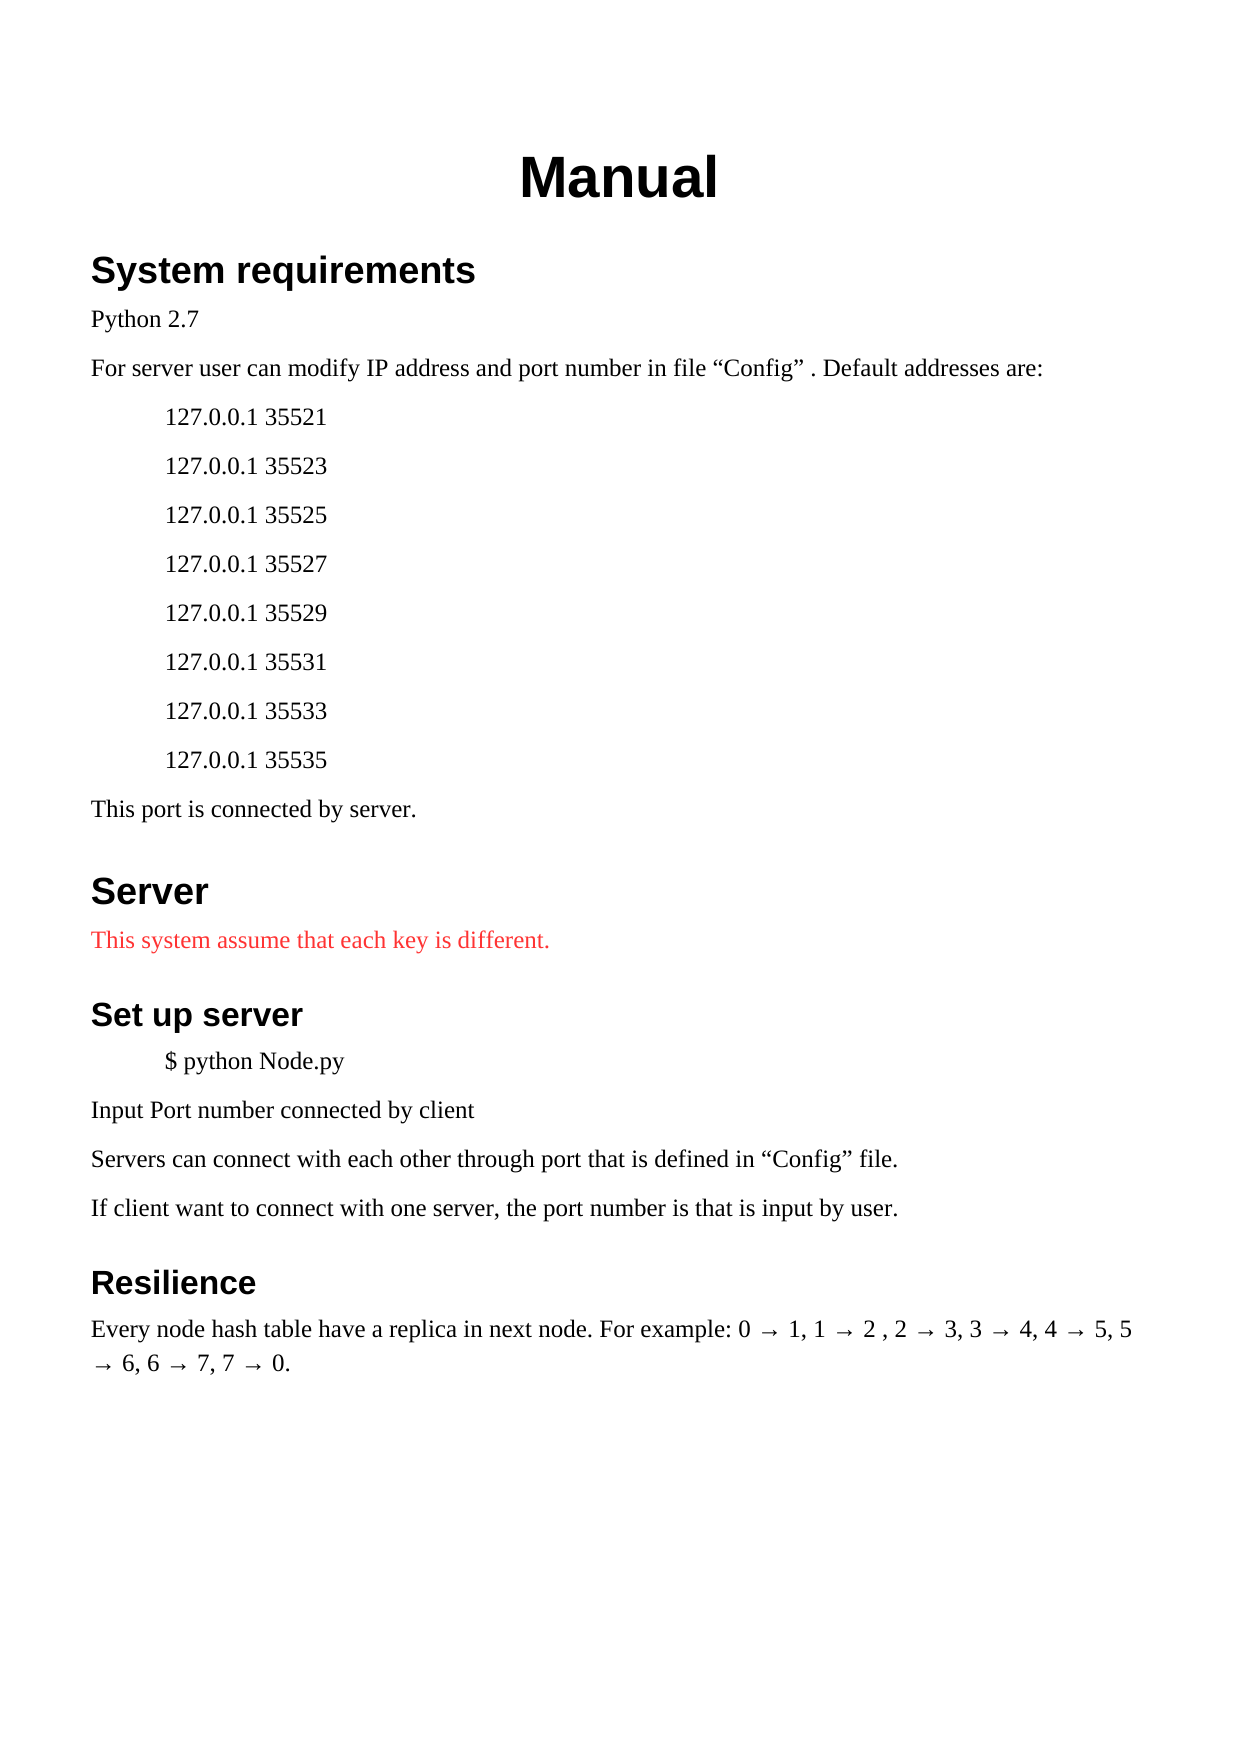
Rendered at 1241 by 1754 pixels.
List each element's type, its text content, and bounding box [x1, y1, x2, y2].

text 127.0.0.1 35529 [91, 598, 1148, 627]
subtitle Server [91, 868, 1148, 912]
text This port is connected by server. [91, 794, 1148, 823]
text 127.0.0.1 35525 [91, 500, 1148, 529]
text For server user can modify IP address and port number in file “Config” . Default addresses are: [91, 353, 1148, 382]
text 127.0.0.1 35535 [91, 745, 1148, 774]
text Input Port number connected by client [91, 1095, 1148, 1123]
text Python 2.7 [91, 304, 1148, 333]
text 127.0.0.1 35533 [91, 696, 1148, 725]
text 127.0.0.1 35521 [91, 402, 1148, 431]
subtitle System requirements [91, 248, 1148, 291]
text 127.0.0.1 35523 [91, 451, 1148, 480]
text Every node hash table have a replica in next node. For example: 0 → 1, 1 → 2 , 2 → 3, 3 → 4, 4 → 5, 5 → 6, 6 → 7, 7 → 0. [91, 1314, 1148, 1377]
text Servers can connect with each other through port that is defined in “Config” file. [91, 1144, 1148, 1173]
title Manual [91, 143, 1148, 210]
text If client want to connect with one server, the port number is that is input by user. [91, 1193, 1148, 1222]
subtitle Set up server [91, 994, 1148, 1033]
text This system assume that each key is different. [91, 925, 1148, 953]
text 127.0.0.1 35527 [91, 549, 1148, 578]
subtitle Resilience [91, 1263, 1148, 1301]
text 127.0.0.1 35531 [91, 647, 1148, 676]
text $ python Node.py [91, 1046, 1148, 1074]
